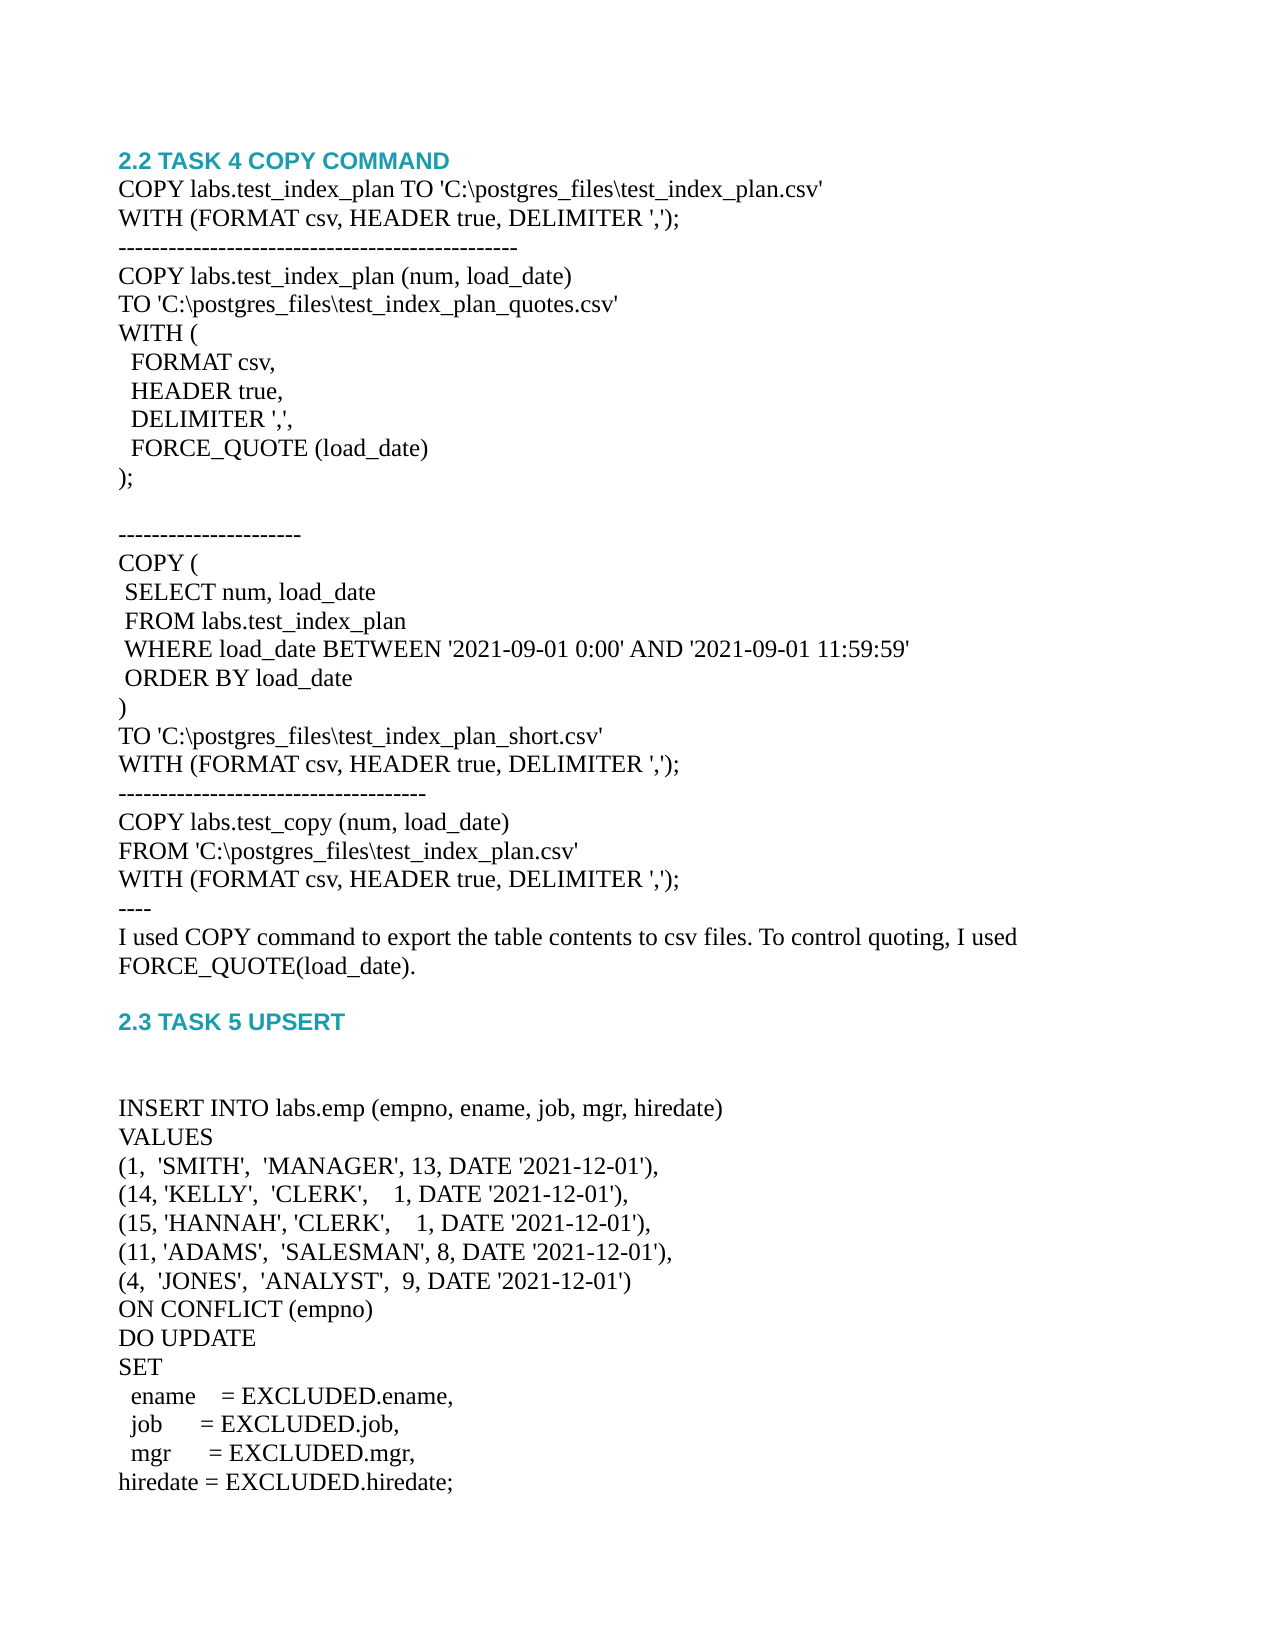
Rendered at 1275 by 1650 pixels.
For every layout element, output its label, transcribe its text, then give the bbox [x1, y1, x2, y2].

text DO UPDATE [118, 1323, 1157, 1352]
text 2.2 TASK 4 COPY COMMAND [118, 147, 1157, 174]
text COPY ( SELECT num, load_date FROM labs.test_index_plan WHERE load_date BETWEEN '2021-09-01 0:00' AND '2021-09-01 11:59:59' ORDER BY load_date ) TO 'C:\postgres_files\test_index_plan_short.csv' WITH (FORMAT csv, HEADER true, DELIMITER ','); [118, 548, 1157, 778]
text VALUES [118, 1122, 1157, 1151]
text job = EXCLUDED.job, [118, 1409, 1157, 1438]
text ON CONFLICT (empno) [118, 1294, 1157, 1323]
text hiredate = EXCLUDED.hiredate; [118, 1467, 1157, 1496]
text (1, 'SMITH', 'MANAGER', 13, DATE '2021-12-01'), [118, 1151, 1157, 1179]
text COPY labs.test_copy (num, load_date) FROM 'C:\postgres_files\test_index_plan.csv' WITH (FORMAT csv, HEADER true, DELIMITER ','); [118, 807, 1157, 893]
text 2.3 TASK 5 UPSERT [118, 1008, 1157, 1036]
text WITH (FORMAT csv, HEADER true, DELIMITER ','); [118, 203, 1157, 232]
text COPY labs.test_index_plan (num, load_date) TO 'C:\postgres_files\test_index_plan_quotes.csv' WITH ( FORMAT csv, HEADER true, DELIMITER ',', FORCE_QUOTE (load_date) ); [118, 261, 1157, 519]
text mgr = EXCLUDED.mgr, [118, 1438, 1157, 1467]
text ---- [118, 893, 1157, 922]
text (11, 'ADAMS', 'SALESMAN', 8, DATE '2021-12-01'), [118, 1237, 1157, 1266]
text ------------------------------------- [118, 778, 1157, 807]
text ename = EXCLUDED.ename, [118, 1381, 1157, 1409]
text I used COPY command to export the table contents to csv files. To control quoting, I used FORCE_QUOTE(load_date). [118, 922, 1157, 979]
text (14, 'KELLY', 'CLERK', 1, DATE '2021-12-01'), [118, 1179, 1157, 1208]
text ------------------------------------------------ [118, 232, 1157, 261]
text SET [118, 1352, 1157, 1381]
text INSERT INTO labs.emp (empno, ename, job, mgr, hiredate) [118, 1093, 1157, 1122]
text (15, 'HANNAH', 'CLERK', 1, DATE '2021-12-01'), [118, 1208, 1157, 1237]
text COPY labs.test_index_plan TO 'C:\postgres_files\test_index_plan.csv' [118, 174, 1157, 203]
text (4, 'JONES', 'ANALYST', 9, DATE '2021-12-01') [118, 1266, 1157, 1294]
text ---------------------- [118, 519, 1157, 548]
